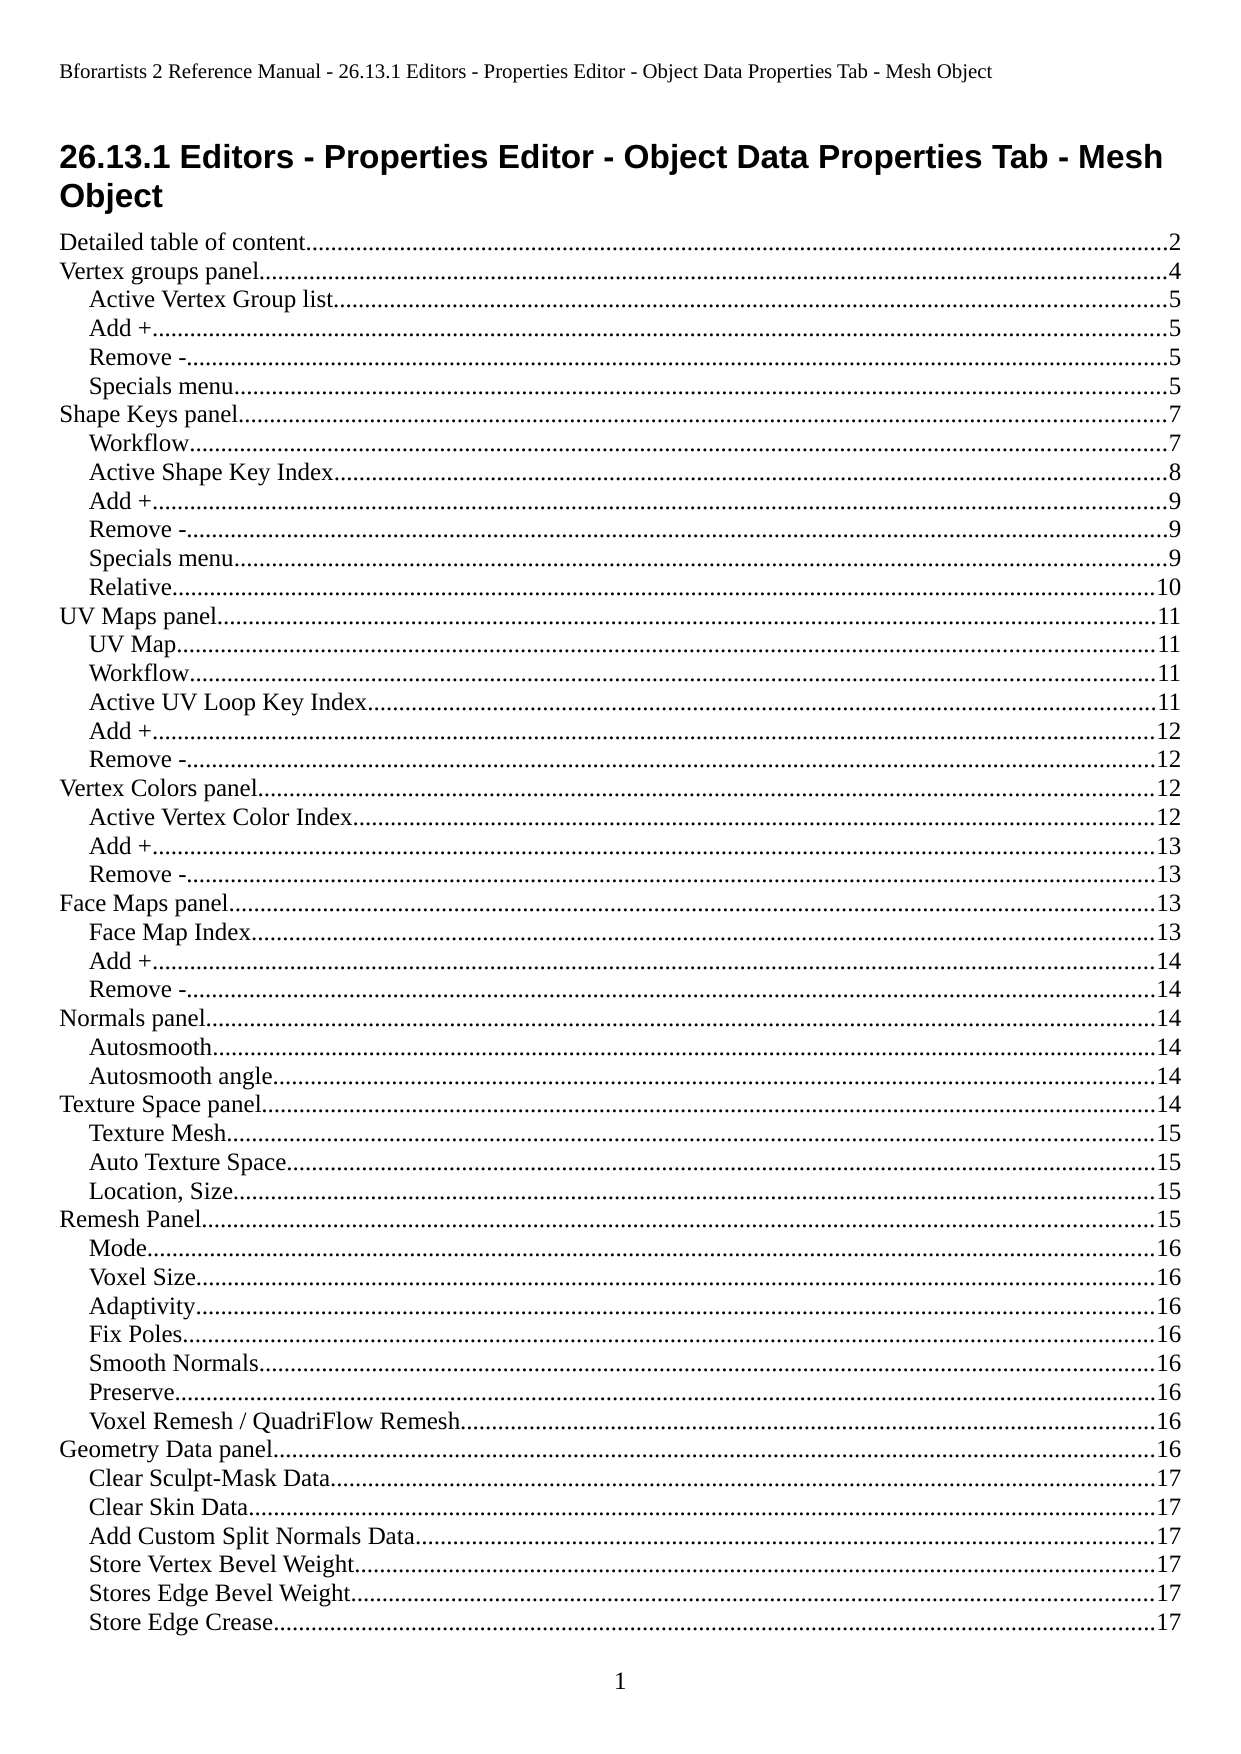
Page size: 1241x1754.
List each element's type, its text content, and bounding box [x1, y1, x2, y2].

text Specials menu 5 [88, 371, 1181, 399]
text Store Edge Crease 17 [88, 1607, 1181, 1636]
text Remesh Panel 15 [59, 1204, 1181, 1233]
text Active Shape Key Index 8 [88, 457, 1181, 486]
text UV Map 11 [88, 629, 1181, 658]
text Clear Sculpt-Mask Data 17 [88, 1463, 1181, 1492]
text Autosmooth 14 [88, 1032, 1181, 1061]
text Workflow 11 [88, 658, 1181, 687]
text Add + 13 [88, 831, 1181, 859]
text Add + 12 [88, 716, 1181, 744]
text Smooth Normals 16 [88, 1348, 1181, 1377]
text Vertex Colors panel 12 [59, 773, 1181, 802]
text Fix Poles 16 [88, 1319, 1181, 1348]
text Add + 14 [88, 946, 1181, 974]
text Texture Space panel 14 [59, 1089, 1181, 1118]
text Adaptivity 16 [88, 1291, 1181, 1319]
text Normals panel 14 [59, 1003, 1181, 1032]
text Geometry Data panel 16 [59, 1434, 1181, 1463]
text Remove - 13 [88, 859, 1181, 888]
text Remove - 14 [88, 974, 1181, 1003]
text Active Vertex Color Index 12 [88, 802, 1181, 831]
text Stores Edge Bevel Weight 17 [88, 1578, 1181, 1607]
text Specials menu 9 [88, 543, 1181, 572]
text Active UV Loop Key Index 11 [88, 687, 1181, 716]
text Auto Texture Space 15 [88, 1147, 1181, 1176]
text UV Maps panel 11 [59, 601, 1181, 629]
text Face Maps panel 13 [59, 888, 1181, 917]
text Add + 5 [88, 313, 1181, 342]
text Detailed table of content 2 [59, 227, 1181, 256]
text Vertex groups panel 4 [59, 256, 1181, 284]
text Store Vertex Bevel Weight 17 [88, 1549, 1181, 1578]
text Shape Keys panel 7 [59, 399, 1181, 428]
text Location, Size 15 [88, 1176, 1181, 1204]
text Workflow 7 [88, 428, 1181, 457]
text Autosmooth angle 14 [88, 1061, 1181, 1089]
text Clear Skin Data 17 [88, 1492, 1181, 1521]
text Add Custom Split Normals Data 17 [88, 1521, 1181, 1549]
subtitle 26.13.1 Editors - Properties Editor - Object Data Properties Tab - Mesh Object [59, 138, 1181, 214]
text Remove - 9 [88, 514, 1181, 543]
text Remove - 5 [88, 342, 1181, 371]
text Relative 10 [88, 572, 1181, 601]
text Active Vertex Group list 5 [88, 284, 1181, 313]
text Voxel Size 16 [88, 1262, 1181, 1291]
text Add + 9 [88, 486, 1181, 514]
text Voxel Remesh / QuadriFlow Remesh 16 [88, 1406, 1181, 1434]
text Face Map Index 13 [88, 917, 1181, 946]
text Mode 16 [88, 1233, 1181, 1262]
text Texture Mesh 15 [88, 1118, 1181, 1147]
text Remove - 12 [88, 744, 1181, 773]
text Preserve 16 [88, 1377, 1181, 1406]
